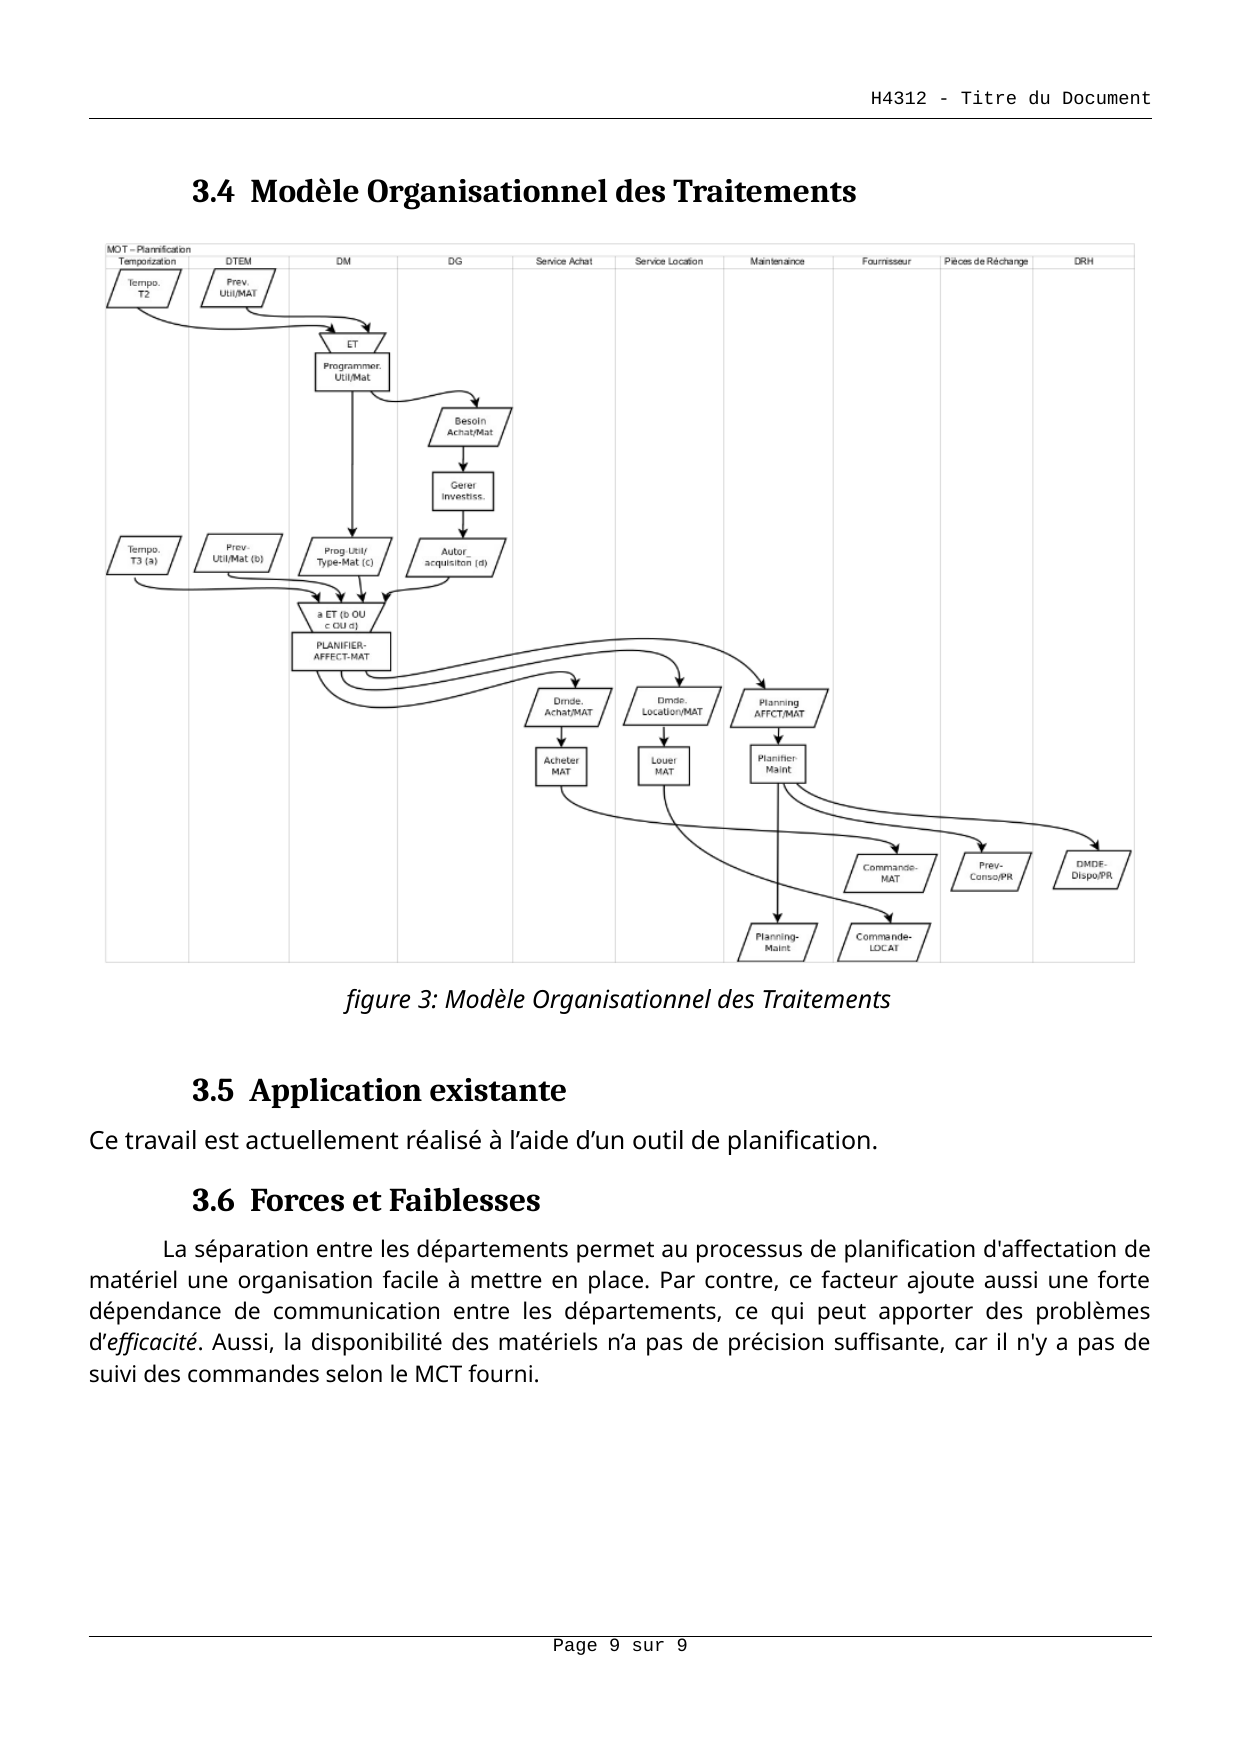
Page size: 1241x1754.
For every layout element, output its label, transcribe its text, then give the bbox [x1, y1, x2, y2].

text figure 3: Modèle Organisationnel des Traitements [98, 982, 1143, 1016]
picture [97, 236, 1143, 982]
text La séparation entre les départements permet au processus de planification d'affectation de matériel une organisation facile à mettre en place. Par contre, ce facteur ajoute aussi une forte dépendance de communication entre les départements, ce qui peut apporter des problèmes d’efficacité. Aussi, la disponibilité des matériels n’a pas de précision suffisante, car il n'y a pas de suivi des commandes selon le MCT fourni. [88, 1232, 1152, 1389]
subtitle Forces et Faiblesses [133, 1182, 1152, 1220]
text Ce travail est actuellement réalisé à l’aide d’un outil de planification. [88, 1123, 1152, 1157]
subtitle Modèle Organisationnel des Traitements [133, 172, 1152, 211]
subtitle Application existante [133, 1072, 1152, 1110]
